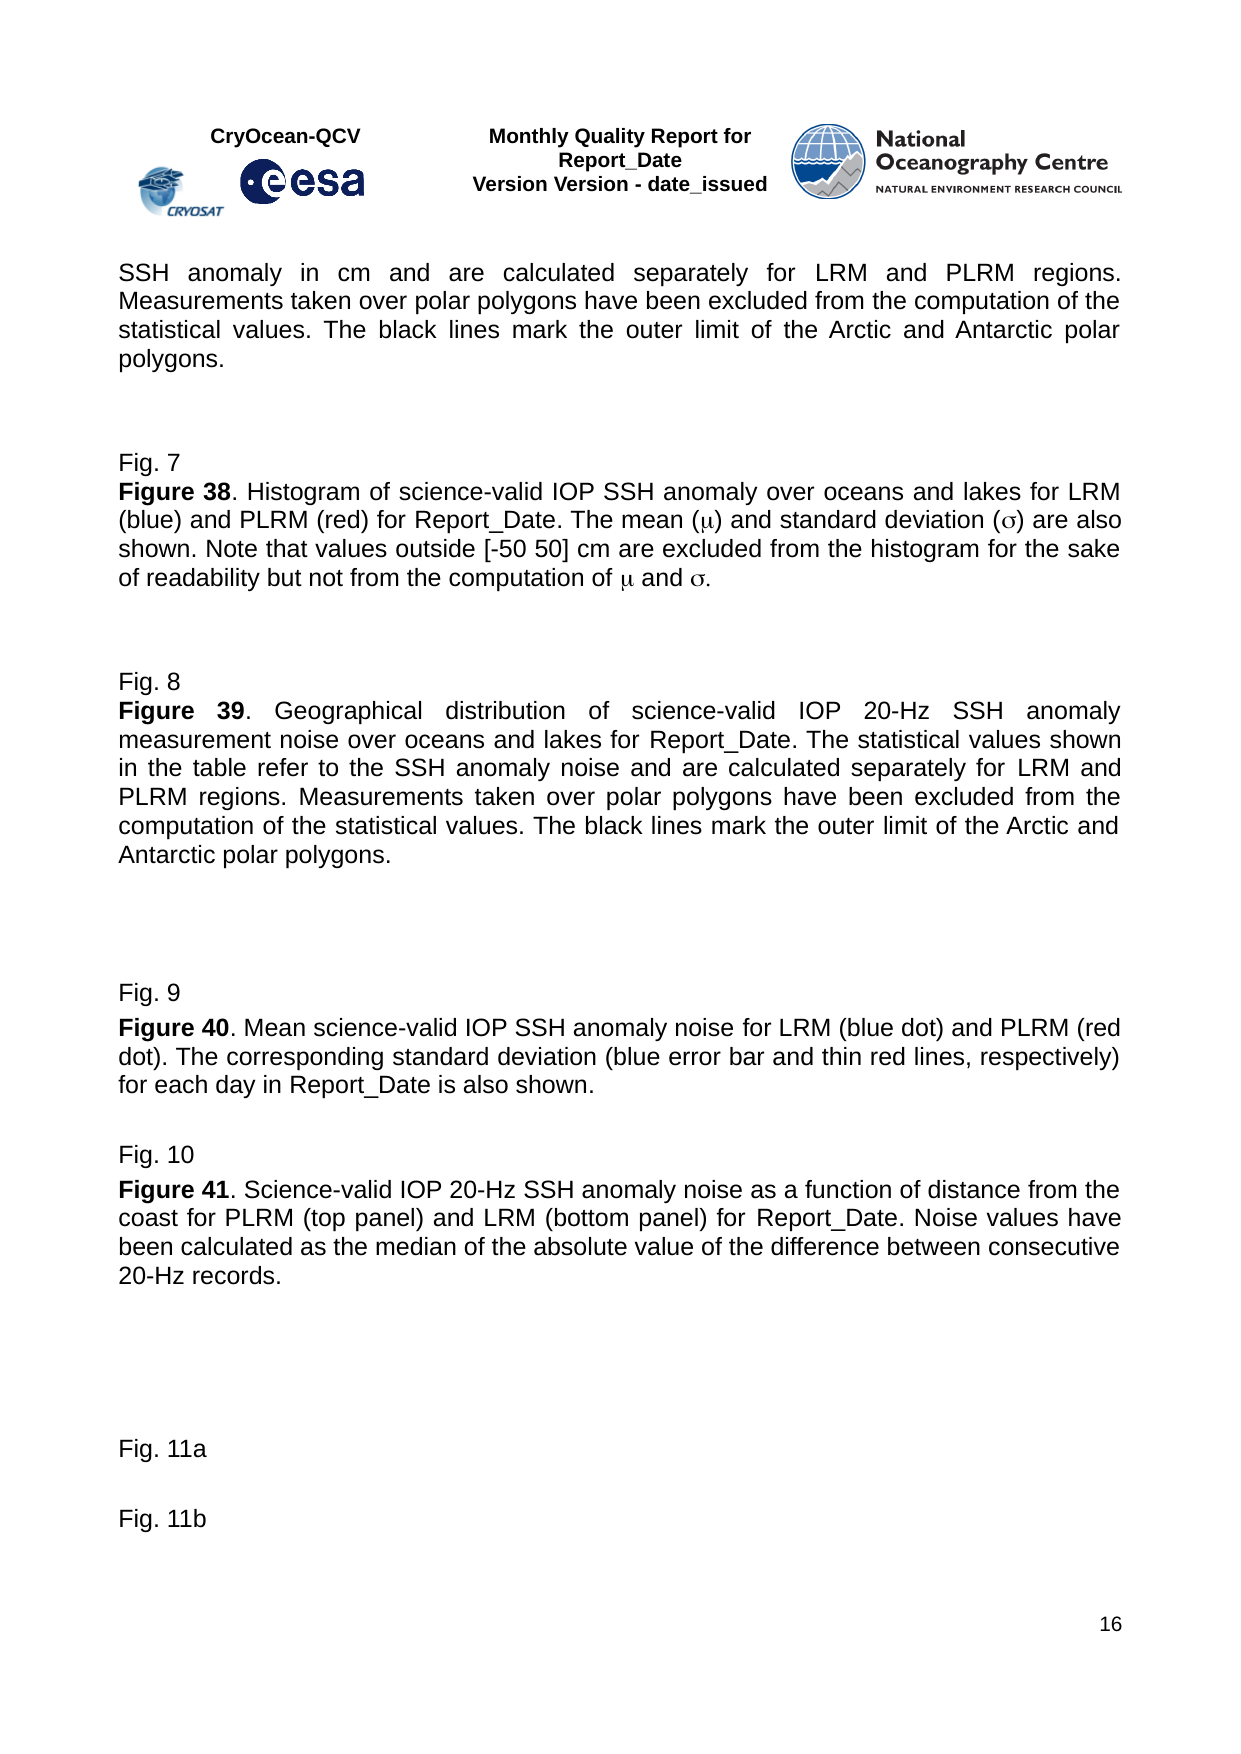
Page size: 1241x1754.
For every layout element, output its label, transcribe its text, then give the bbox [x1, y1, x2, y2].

text SSH anomaly in cm and are calculated separately for LRM and PLRM regions. Measurements taken over polar polygons have been excluded from the computation of the statistical values. The black lines mark the outer limit of the Arctic and Antarctic polar polygons. [118, 257, 1122, 372]
text Fig. 11a [118, 1434, 1122, 1463]
text Figure 41. Science-valid IOP 20-Hz SSH anomaly noise as a function of distance from the coast for PLRM (top panel) and LRM (bottom panel) for Report_Date. Noise values have been calculated as the median of the absolute value of the difference between consecutive 20-Hz records. [118, 1174, 1122, 1289]
text Fig. 11b [118, 1504, 1122, 1532]
text Fig. 10 [118, 1140, 1122, 1169]
text Figure 38. Histogram of science-valid IOP SSH anomaly over oceans and lakes for LRM (blue) and PLRM (red) for Report_Date. The mean (μ) and standard deviation (σ) are also shown. Note that values outside [-50 50] cm are excluded from the histogram for the sake of readability but not from the computation of μ and σ. [118, 477, 1122, 592]
picture [118, 159, 364, 224]
text Fig. 7 [118, 448, 1122, 477]
text Fig. 8 [118, 667, 1122, 696]
text Fig. 9 [118, 978, 1122, 1007]
text Figure 39. Geographical distribution of science-valid IOP 20-Hz SSH anomaly measurement noise over oceans and lakes for Report_Date. The statistical values shown in the table refer to the SSH anomaly noise and are calculated separately for LRM and PLRM regions. Measurements taken over polar polygons have been excluded from the computation of the statistical values. The black lines mark the outer limit of the Arctic and Antarctic polar polygons. [118, 696, 1122, 868]
text Figure 40. Mean science-valid IOP SSH anomaly noise for LRM (blue dot) and PLRM (red dot). The corresponding standard deviation (blue error bar and thin red lines, respectively) for each day in Report_Date is also shown. [118, 1013, 1122, 1099]
